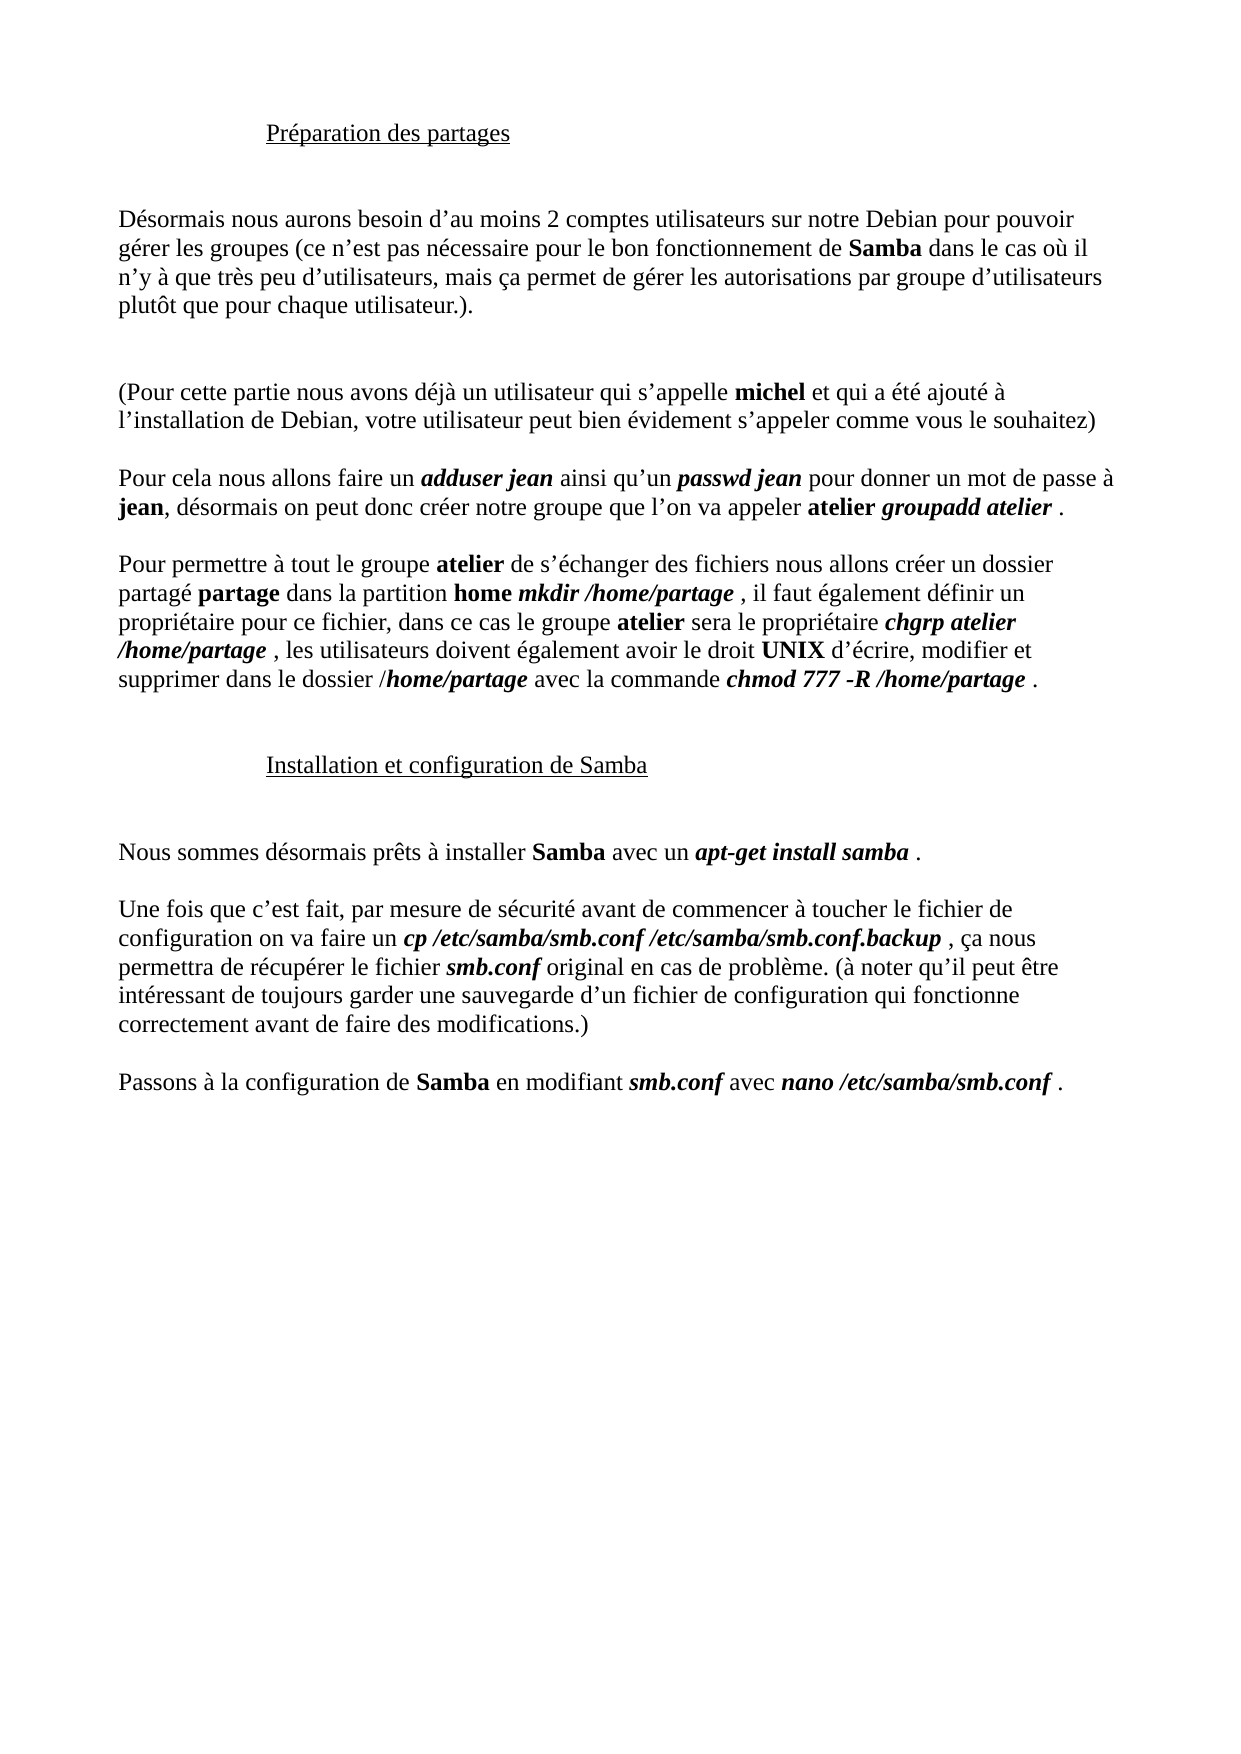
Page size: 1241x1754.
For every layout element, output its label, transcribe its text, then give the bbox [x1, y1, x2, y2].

text (Pour cette partie nous avons déjà un utilisateur qui s’appelle michel et qui a été ajouté à l’installation de Debian, votre utilisateur peut bien évidement s’appeler comme vous le souhaitez) [118, 377, 1122, 434]
text Une fois que c’est fait, par mesure de sécurité avant de commencer à toucher le fichier de configuration on va faire un cp /etc/samba/smb.conf /etc/samba/smb.conf.backup , ça nous permettra de récupérer le fichier smb.conf original en cas de problème. (à noter qu’il peut être intéressant de toujours garder une sauvegarde d’un fichier de configuration qui fonctionne correctement avant de faire des modifications.) [118, 894, 1122, 1038]
text Désormais nous aurons besoin d’au moins 2 comptes utilisateurs sur notre Debian pour pouvoir gérer les groupes (ce n’est pas nécessaire pour le bon fonctionnement de Samba dans le cas où il n’y à que très peu d’utilisateurs, mais ça permet de gérer les autorisations par groupe d’utilisateurs plutôt que pour chaque utilisateur.). [118, 204, 1122, 319]
text Nous sommes désormais prêts à installer Samba avec un apt-get install samba . [118, 837, 1122, 866]
text Passons à la configuration de Samba en modifiant smb.conf avec nano /etc/samba/smb.conf . [118, 1067, 1122, 1096]
text Pour permettre à tout le groupe atelier de s’échanger des fichiers nous allons créer un dossier partagé partage dans la partition home mkdir /home/partage , il faut également définir un propriétaire pour ce fichier, dans ce cas le groupe atelier sera le propriétaire chgrp atelier /home/partage , les utilisateurs doivent également avoir le droit UNIX d’écrire, modifier et supprimer dans le dossier /home/partage avec la commande chmod 777 -R /home/partage . [118, 549, 1122, 693]
text Installation et configuration de Samba [118, 751, 1122, 779]
text Pour cela nous allons faire un adduser jean ainsi qu’un passwd jean pour donner un mot de passe à jean, désormais on peut donc créer notre groupe que l’on va appeler atelier groupadd atelier . [118, 463, 1122, 521]
text Préparation des partages [118, 118, 1122, 147]
